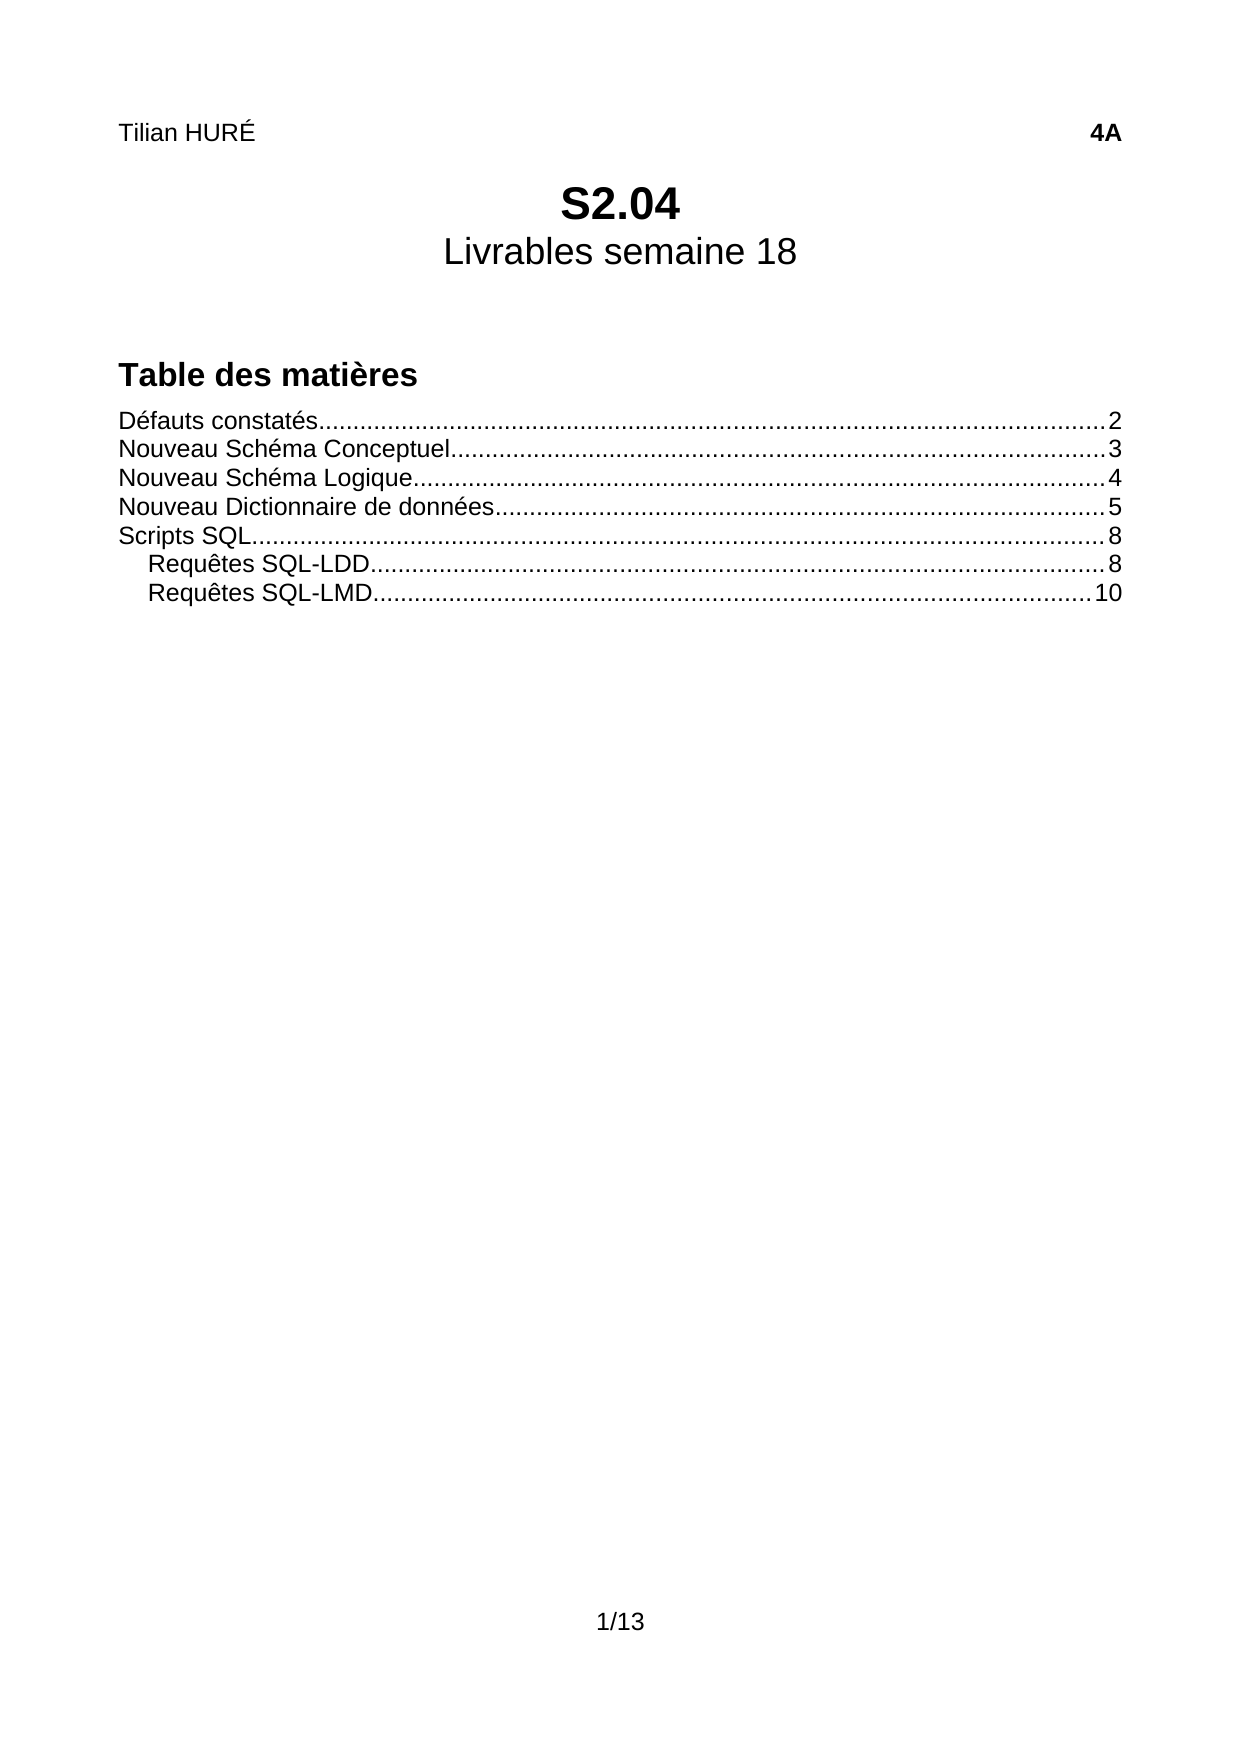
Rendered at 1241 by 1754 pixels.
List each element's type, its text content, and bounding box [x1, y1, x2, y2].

subtitle Table des matières [118, 355, 1122, 393]
text Requêtes SQL-LDD 8 [148, 549, 1122, 578]
text Scripts SQL 8 [118, 521, 1122, 549]
text Défauts constatés 2 [118, 406, 1122, 434]
text Nouveau Dictionnaire de données 5 [118, 492, 1122, 521]
text Livrables semaine 18 [118, 229, 1122, 272]
text Requêtes SQL-LMD 10 [148, 578, 1122, 607]
text Nouveau Schéma Logique 4 [118, 463, 1122, 492]
text S2.04 [118, 176, 1122, 229]
text Nouveau Schéma Conceptuel 3 [118, 434, 1122, 463]
